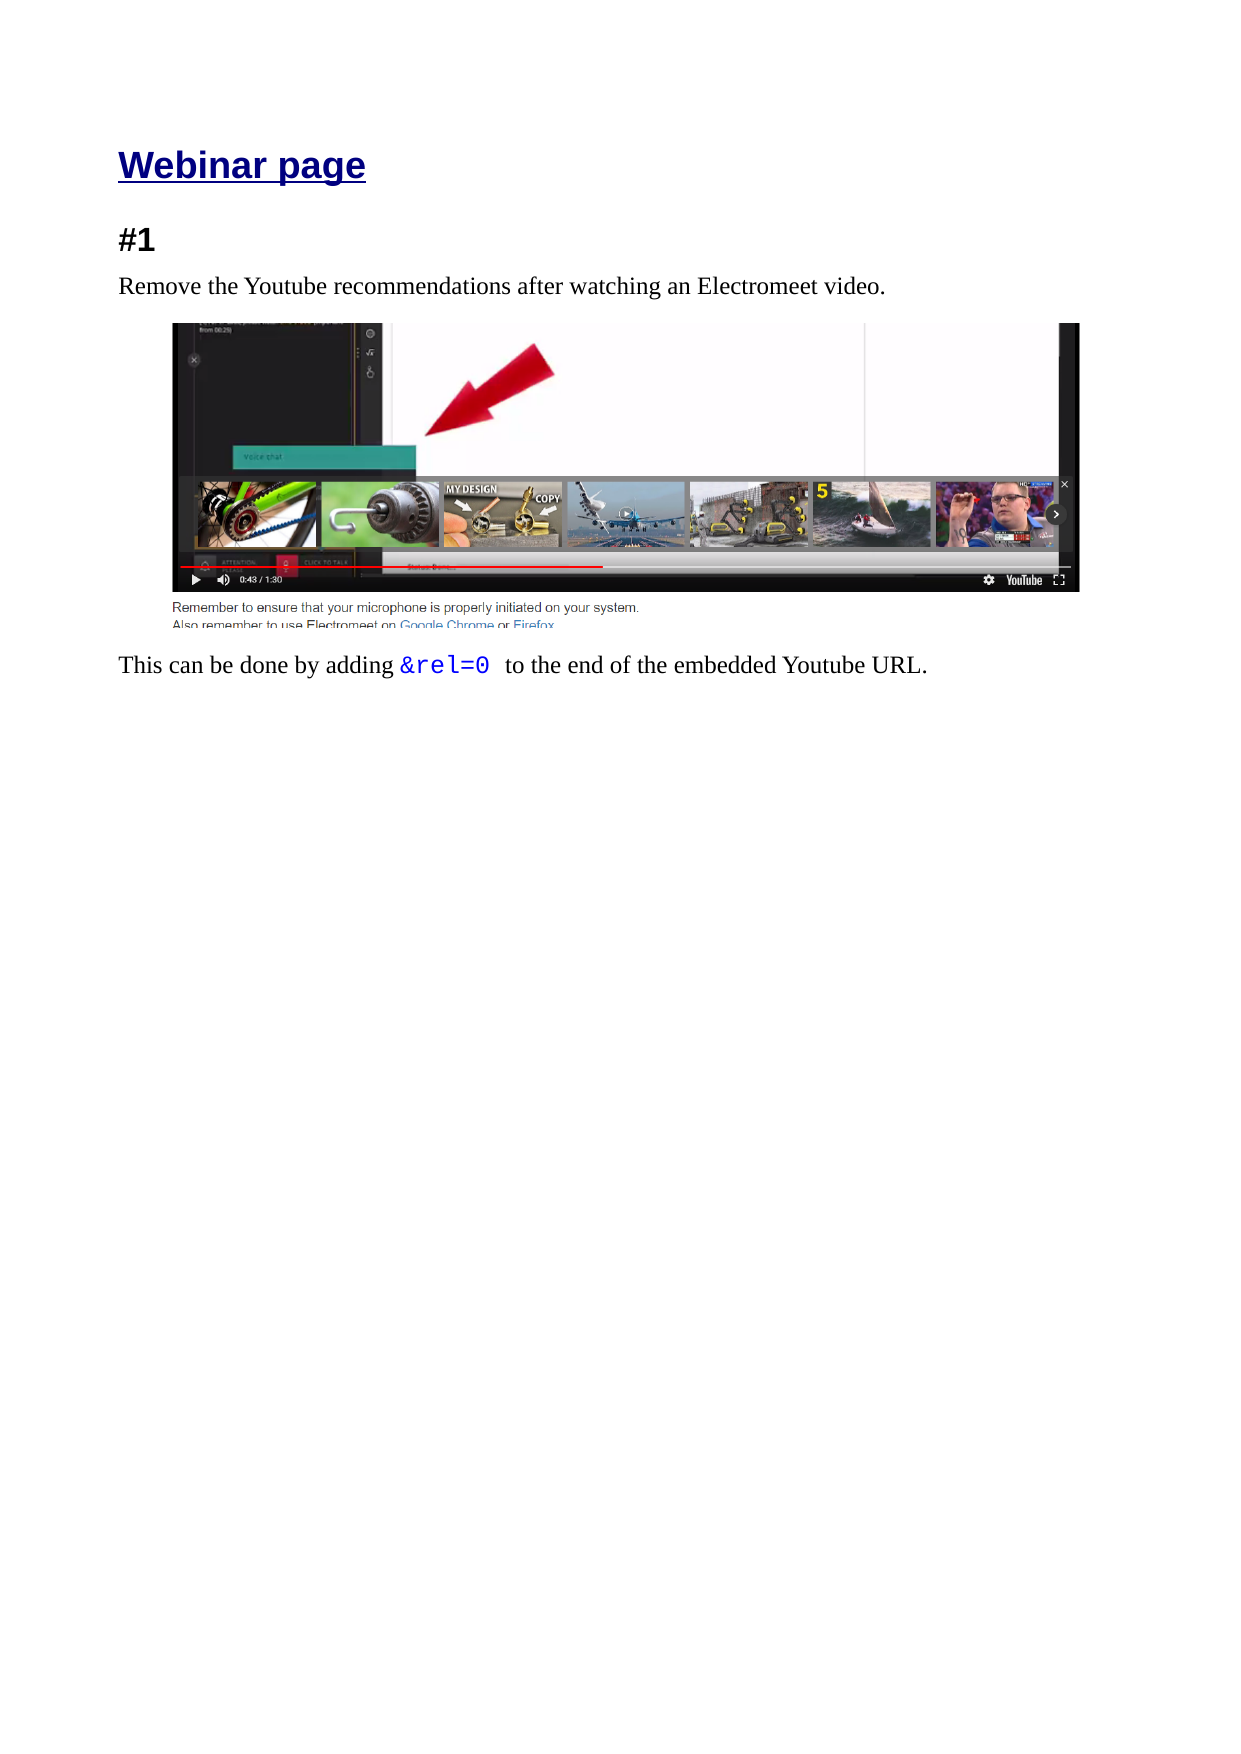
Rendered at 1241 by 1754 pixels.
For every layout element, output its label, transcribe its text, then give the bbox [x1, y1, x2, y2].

subtitle #1 [118, 220, 1122, 259]
picture [121, 323, 1120, 628]
text This can be done by adding &rel=0 to the end of the embedded Youtube URL. [118, 651, 1122, 681]
subtitle Webinar page [118, 143, 1122, 187]
text Remove the Youtube recommendations after watching an Electromeet video. [118, 271, 1122, 300]
